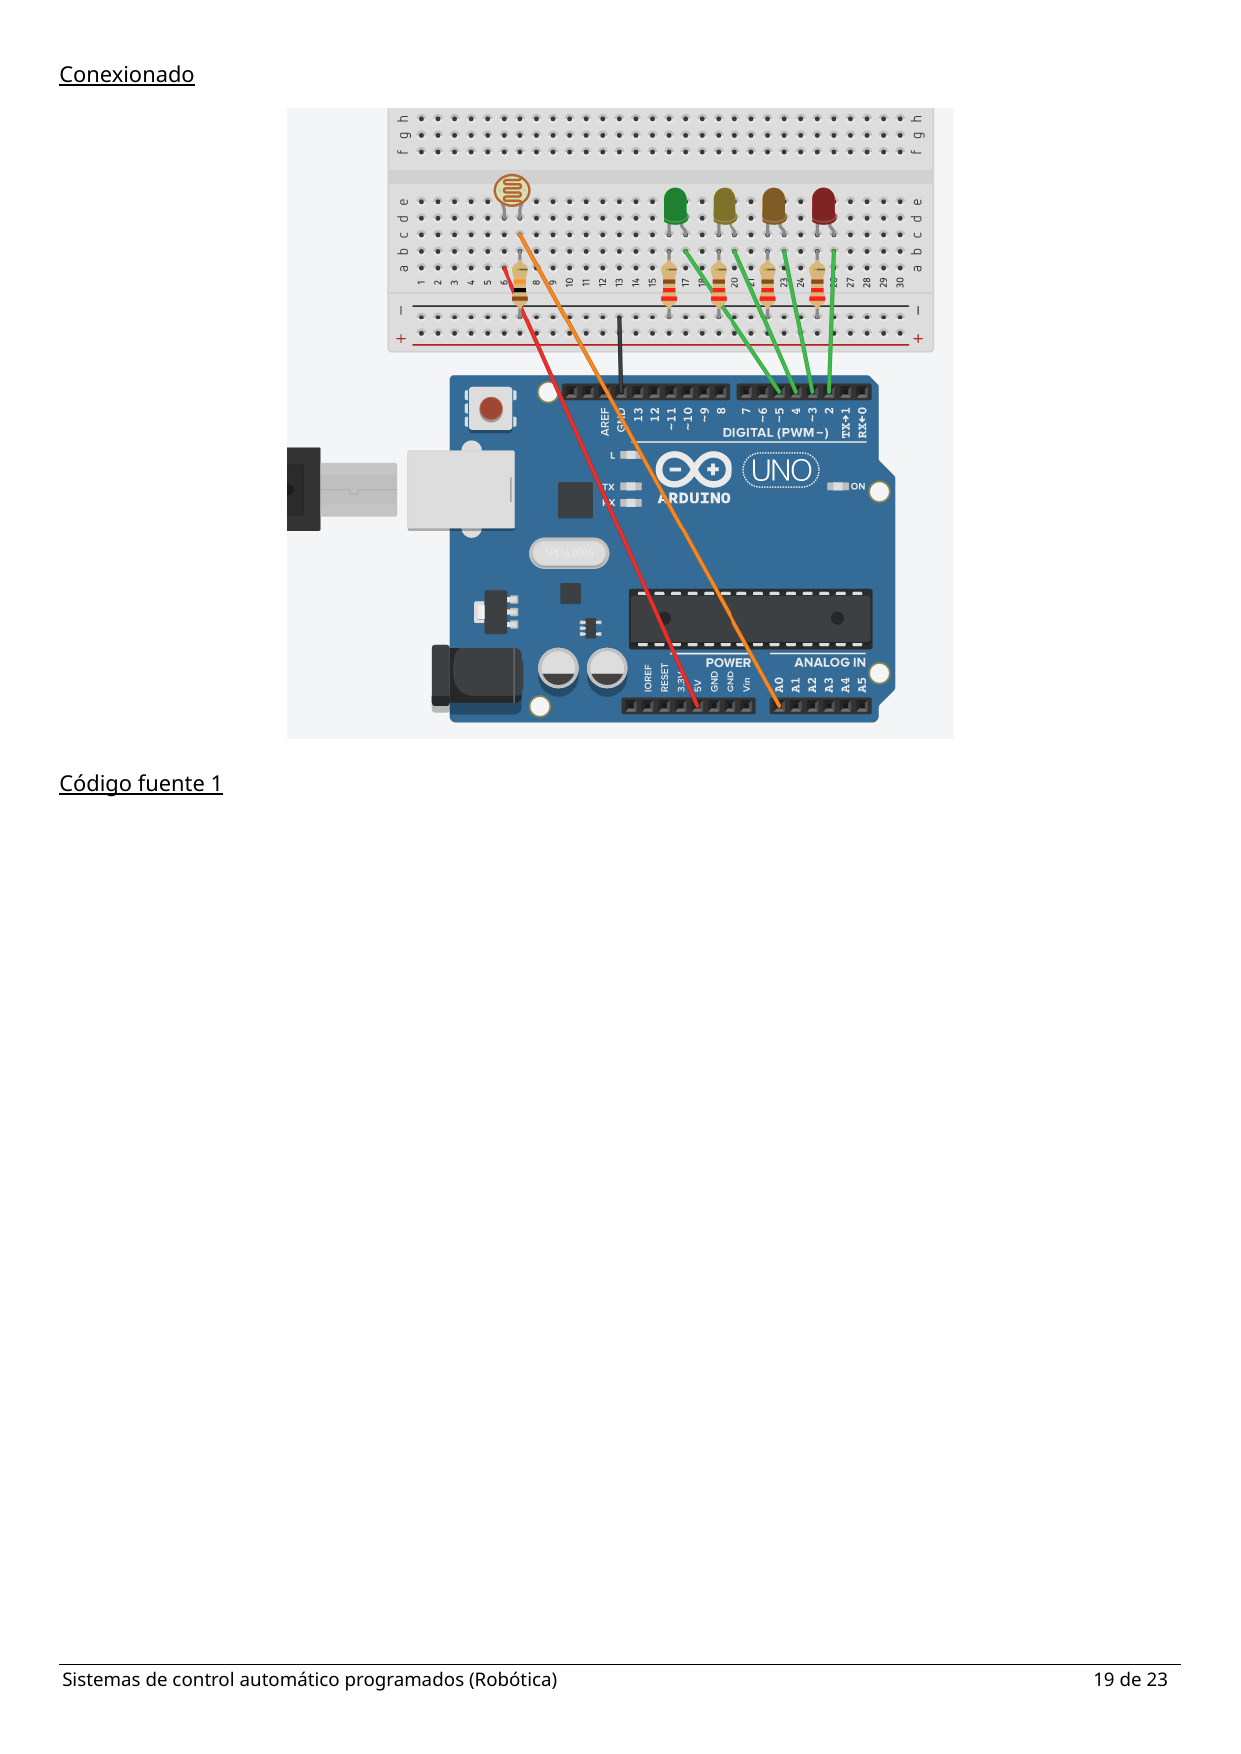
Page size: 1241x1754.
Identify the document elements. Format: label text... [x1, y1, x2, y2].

text Conexionado [59, 59, 1181, 89]
text Código fuente 1 [59, 768, 1181, 798]
picture [287, 108, 954, 739]
